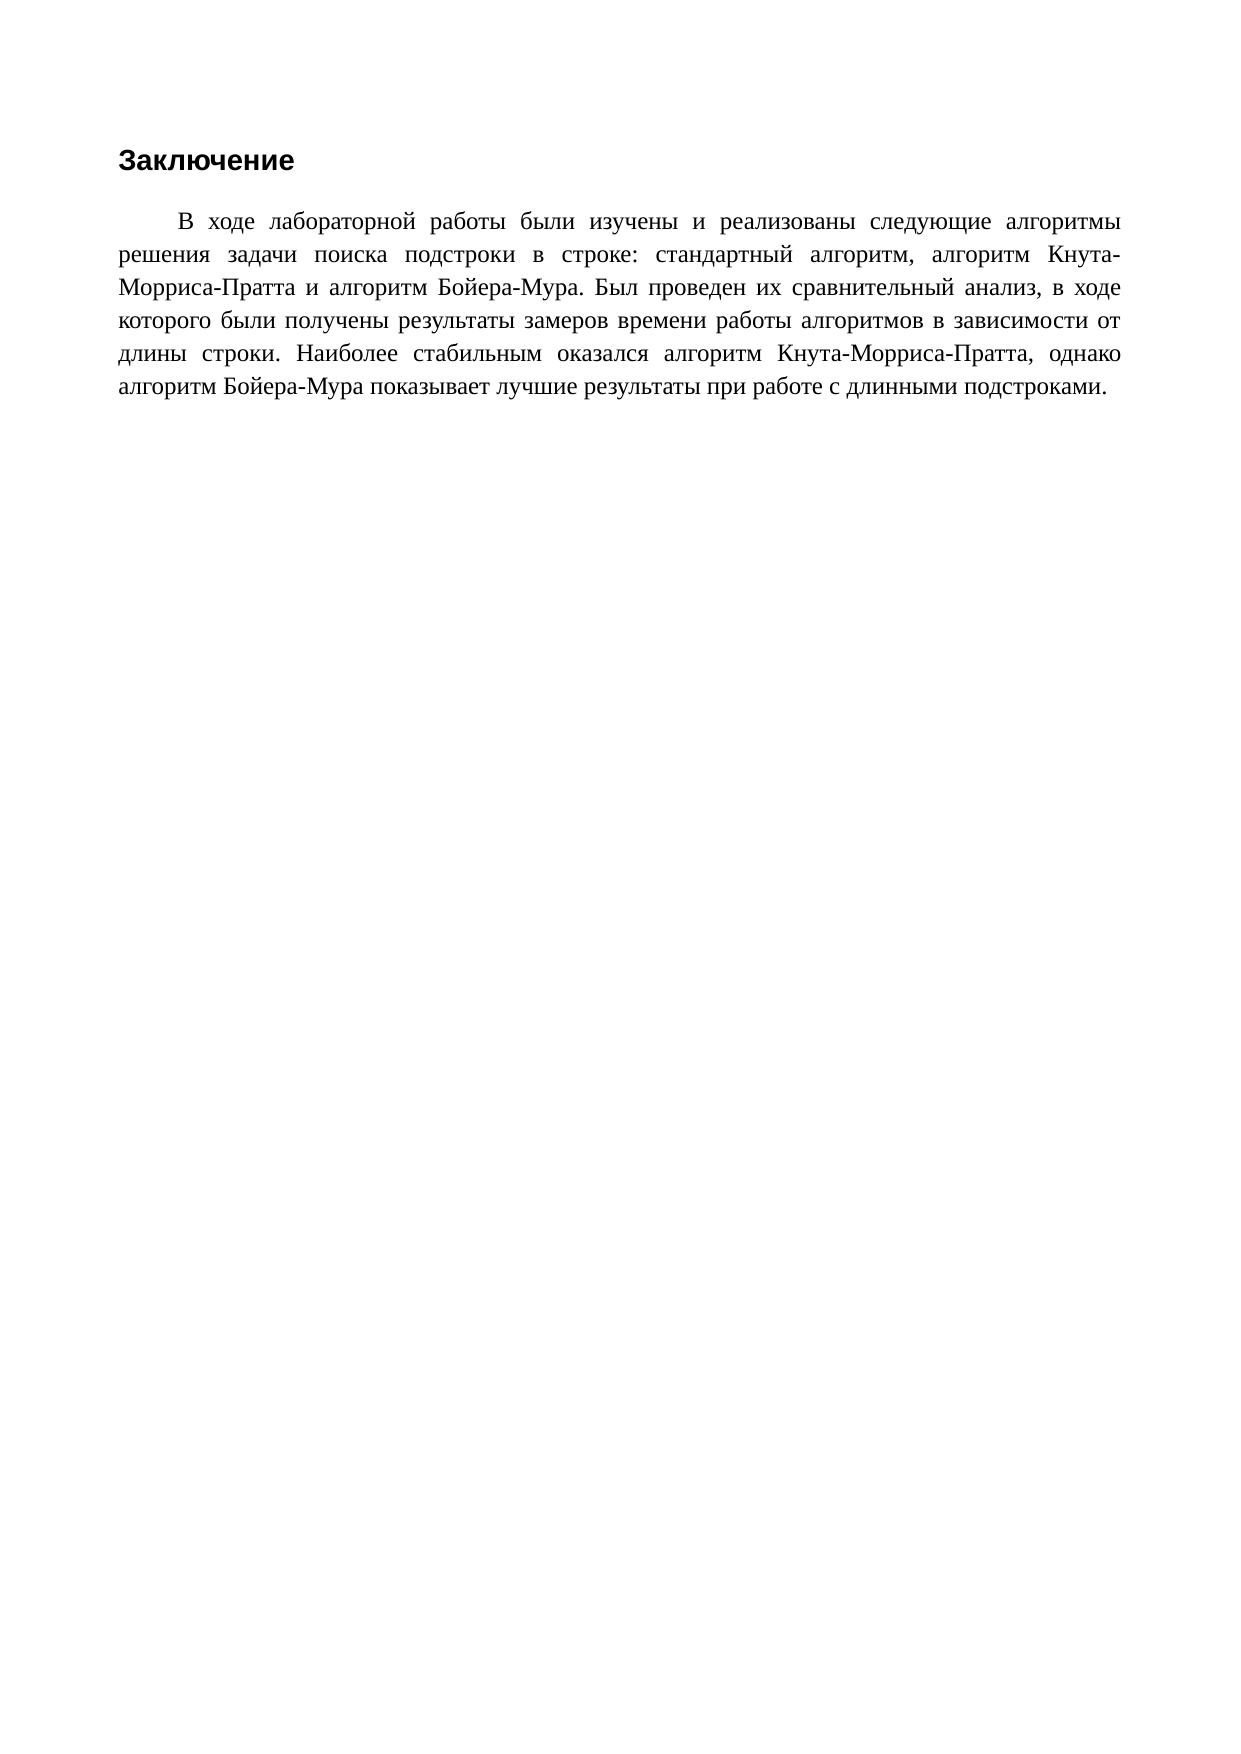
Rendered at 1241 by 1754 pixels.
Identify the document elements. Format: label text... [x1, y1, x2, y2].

text В ходе лабораторной работы были изучены и реализованы следующие алгоритмы решения задачи поиска подстроки в строке: стандартный алгоритм, алгоритм Кнута-Морриса-Пратта и алгоритм Бойера-Мура. Был проведен их сравнительный анализ, в ходе которого были получены результаты замеров времени работы алгоритмов в зависимости от длины строки. Наиболее стабильным оказался алгоритм Кнута-Морриса-Пратта, однако алгоритм Бойера-Мура показывает лучшие результаты при работе с длинными подстроками. [118, 206, 1122, 400]
subtitle Заключение [118, 143, 1122, 177]
